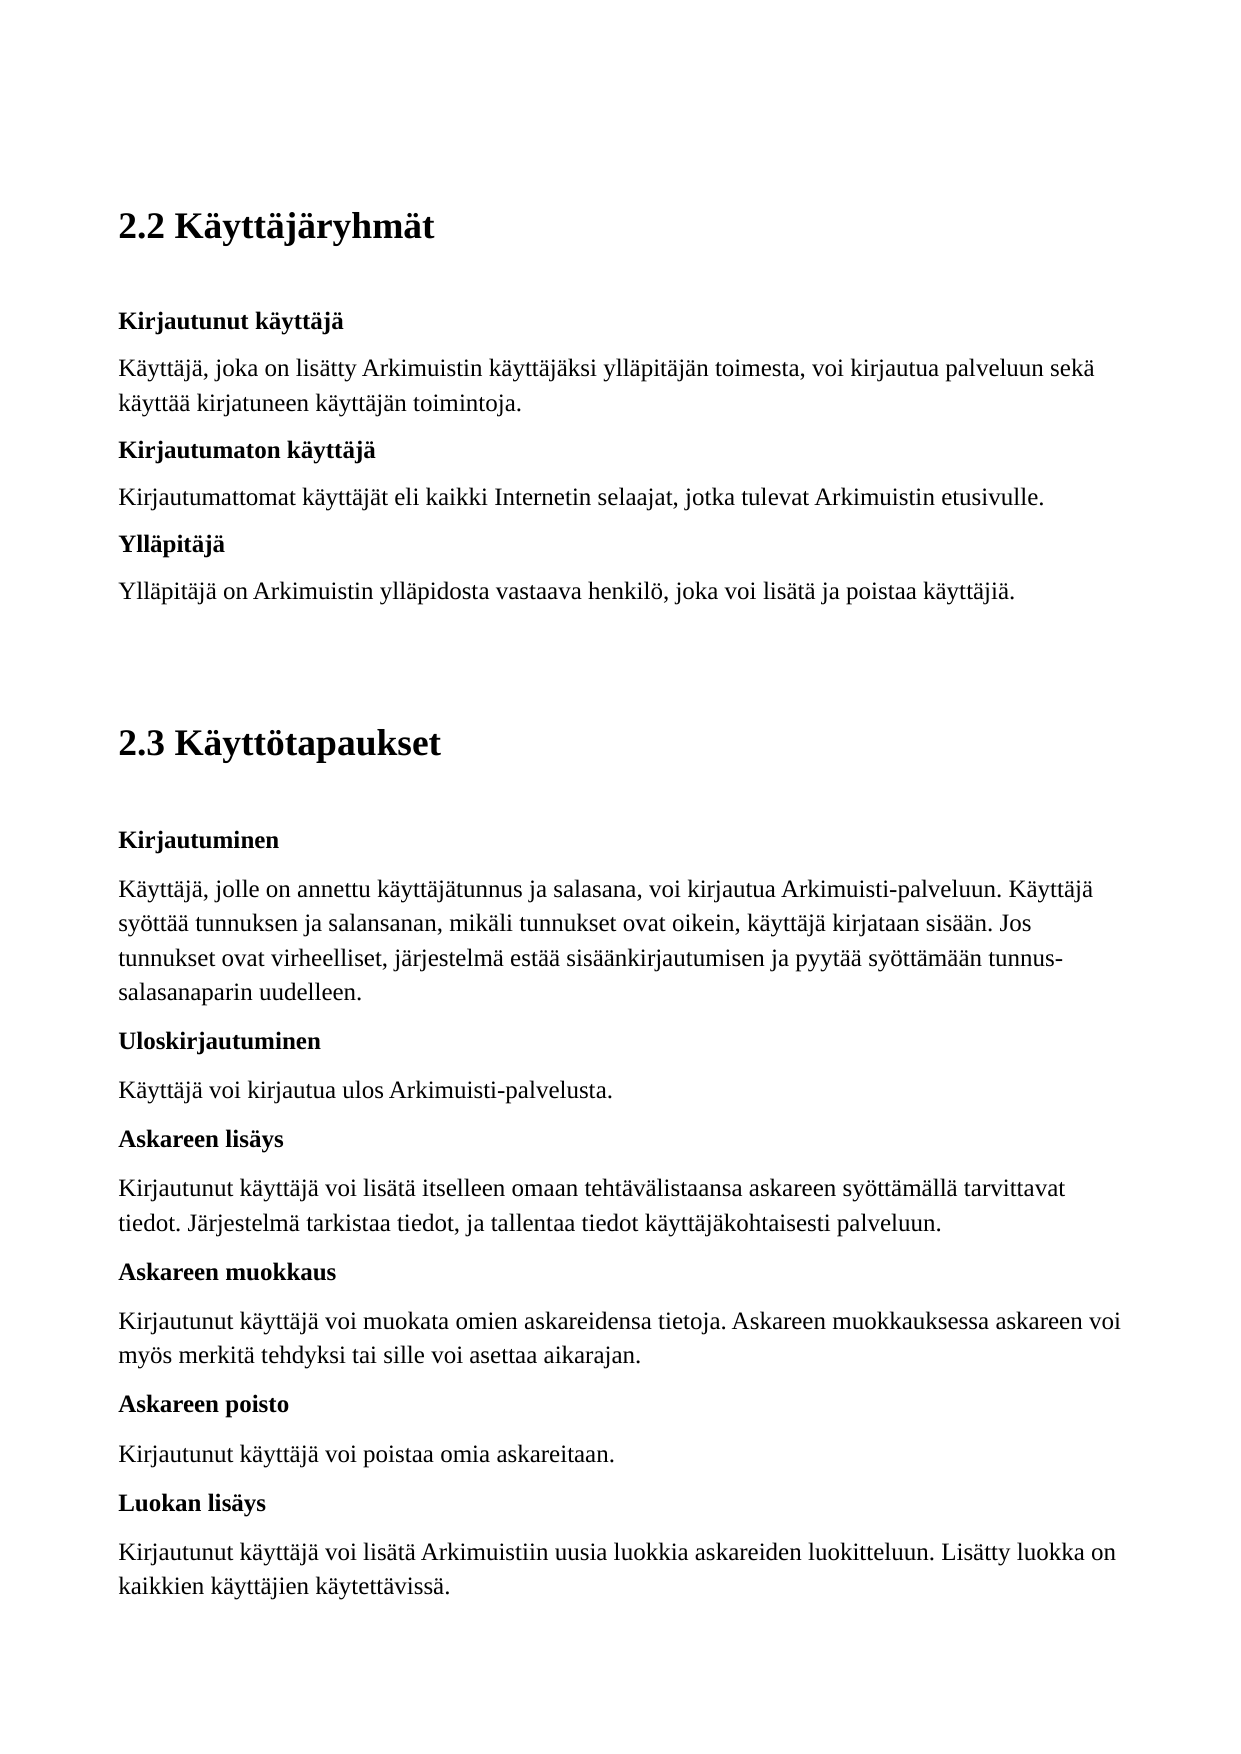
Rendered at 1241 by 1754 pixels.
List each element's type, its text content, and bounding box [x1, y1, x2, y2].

text Kirjautuminen [118, 825, 1122, 853]
text Käyttäjä, jolle on annettu käyttäjätunnus ja salasana, voi kirjautua Arkimuisti-palveluun. Käyttäjä syöttää tunnuksen ja salansanan, mikäli tunnukset ovat oikein, käyttäjä kirjataan sisään. Jos tunnukset ovat virheelliset, järjestelmä estää sisäänkirjautumisen ja pyytää syöttämään tunnus-salasanaparin uudelleen. [118, 874, 1122, 1006]
subtitle 2.2 Käyttäjäryhmät [118, 204, 1122, 247]
text Kirjautunut käyttäjä [118, 306, 1122, 335]
subtitle 2.3 Käyttötapaukset [118, 720, 1122, 763]
text Luokan lisäys [118, 1488, 1122, 1516]
text Kirjautunut käyttäjä voi lisätä itselleen omaan tehtävälistaansa askareen syöttämällä tarvittavat tiedot. Järjestelmä tarkistaa tiedot, ja tallentaa tiedot käyttäjäkohtaisesti palveluun. [118, 1173, 1122, 1237]
text Käyttäjä voi kirjautua ulos Arkimuisti-palvelusta. [118, 1075, 1122, 1104]
text Kirjautumaton käyttäjä [118, 435, 1122, 463]
text Kirjautunut käyttäjä voi lisätä Arkimuistiin uusia luokkia askareiden luokitteluun. Lisätty luokka on kaikkien käyttäjien käytettävissä. [118, 1537, 1122, 1600]
text Ylläpitäjä [118, 529, 1122, 557]
text Askareen lisäys [118, 1124, 1122, 1153]
text Uloskirjautuminen [118, 1026, 1122, 1055]
text Ylläpitäjä on Arkimuistin ylläpidosta vastaava henkilö, joka voi lisätä ja poistaa käyttäjiä. [118, 576, 1122, 604]
text Kirjautumattomat käyttäjät eli kaikki Internetin selaajat, jotka tulevat Arkimuistin etusivulle. [118, 482, 1122, 511]
text Askareen poisto [118, 1389, 1122, 1418]
text Kirjautunut käyttäjä voi muokata omien askareidensa tietoja. Askareen muokkauksessa askareen voi myös merkitä tehdyksi tai sille voi asettaa aikarajan. [118, 1306, 1122, 1369]
text Käyttäjä, joka on lisätty Arkimuistin käyttäjäksi ylläpitäjän toimesta, voi kirjautua palveluun sekä käyttää kirjatuneen käyttäjän toimintoja. [118, 353, 1122, 417]
text Askareen muokkaus [118, 1257, 1122, 1286]
text Kirjautunut käyttäjä voi poistaa omia askareitaan. [118, 1439, 1122, 1467]
